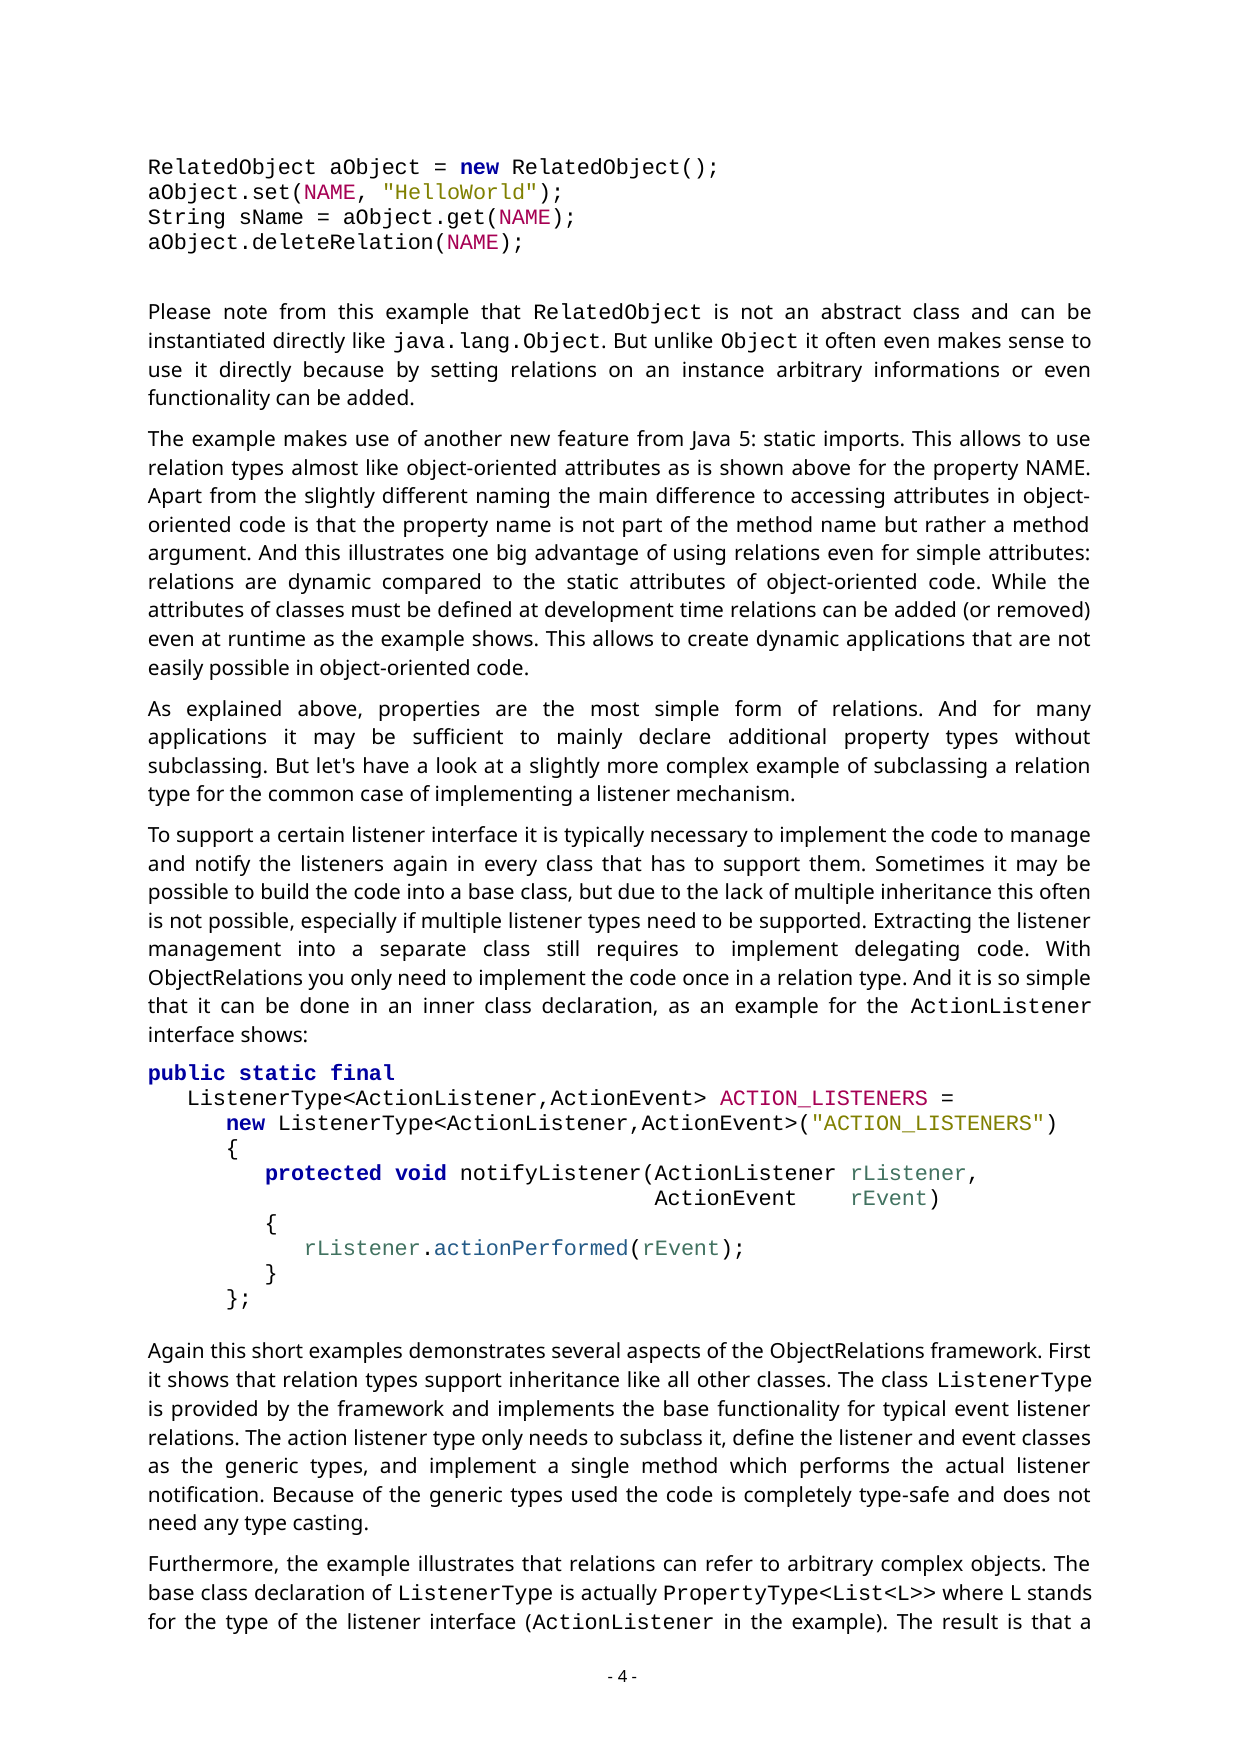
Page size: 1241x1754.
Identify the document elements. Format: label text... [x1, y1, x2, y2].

text aObject.set(NAME, "HelloWorld"); [148, 181, 1092, 206]
text } [148, 1261, 1092, 1286]
text Furthermore, the example illustrates that relations can refer to arbitrary complex objects. The base class declaration of ListenerType is actually PropertyType<List<L>> where L stands for the type of the listener interface (ActionListener in the example). The result is that a [148, 1549, 1092, 1636]
text The example makes use of another new feature from Java 5: static imports. This allows to use relation types almost like object-oriented attributes as is shown above for the property NAME. Apart from the slightly different naming the main difference to accessing attributes in object-oriented code is that the property name is not part of the method name but rather a method argument. And this illustrates one big advantage of using relations even for simple attributes: relations are dynamic compared to the static attributes of object-oriented code. While the attributes of classes must be defined at development time relations can be added (or removed) even at runtime as the example shows. This allows to create dynamic applications that are not easily possible in object-oriented code. [148, 424, 1092, 681]
text As explained above, properties are the most simple form of relations. And for many applications it may be sufficient to mainly declare additional property types without subclassing. But let's have a look at a slightly more complex example of subclassing a relation type for the common case of implementing a listener mechanism. [148, 693, 1092, 808]
text aObject.deleteRelation(NAME); [148, 231, 1092, 256]
text public static final [148, 1061, 1092, 1086]
text { [148, 1211, 1092, 1236]
text { [148, 1136, 1092, 1161]
text Again this short examples demonstrates several aspects of the ObjectRelations framework. First it shows that relation types support inheritance like all other classes. The class ListenerType is provided by the framework and implements the base functionality for typical event listener relations. The action listener type only needs to subclass it, define the listener and event classes as the generic types, and implement a single method which performs the actual listener notification. Because of the generic types used the code is completely type-safe and does not need any type casting. [148, 1336, 1092, 1537]
text rListener.actionPerformed(rEvent); [148, 1236, 1092, 1261]
text ListenerType<ActionListener,ActionEvent> ACTION_LISTENERS = [148, 1086, 1092, 1111]
text Please note from this example that RelatedObject is not an abstract class and can be instantiated directly like java.lang.Object. But unlike Object it often even makes sense to use it directly because by setting relations on an instance arbitrary informations or even functionality can be added. [148, 297, 1092, 412]
text RelatedObject aObject = new RelatedObject(); [148, 156, 1092, 181]
text }; [148, 1286, 1092, 1311]
text ActionEvent rEvent) [148, 1186, 1092, 1211]
text new ListenerType<ActionListener,ActionEvent>("ACTION_LISTENERS") [148, 1111, 1092, 1136]
text protected void notifyListener(ActionListener rListener, [148, 1161, 1092, 1186]
text String sName = aObject.get(NAME); [148, 206, 1092, 231]
text To support a certain listener interface it is typically necessary to implement the code to manage and notify the listeners again in every class that has to support them. Sometimes it may be possible to build the code into a base class, but due to the lack of multiple inheritance this often is not possible, especially if multiple listener types need to be supported. Extracting the listener management into a separate class still requires to implement delegating code. With ObjectRelations you only need to implement the code once in a relation type. And it is so simple that it can be done in an inner class declaration, as an example for the ActionListener interface shows: [148, 820, 1092, 1049]
